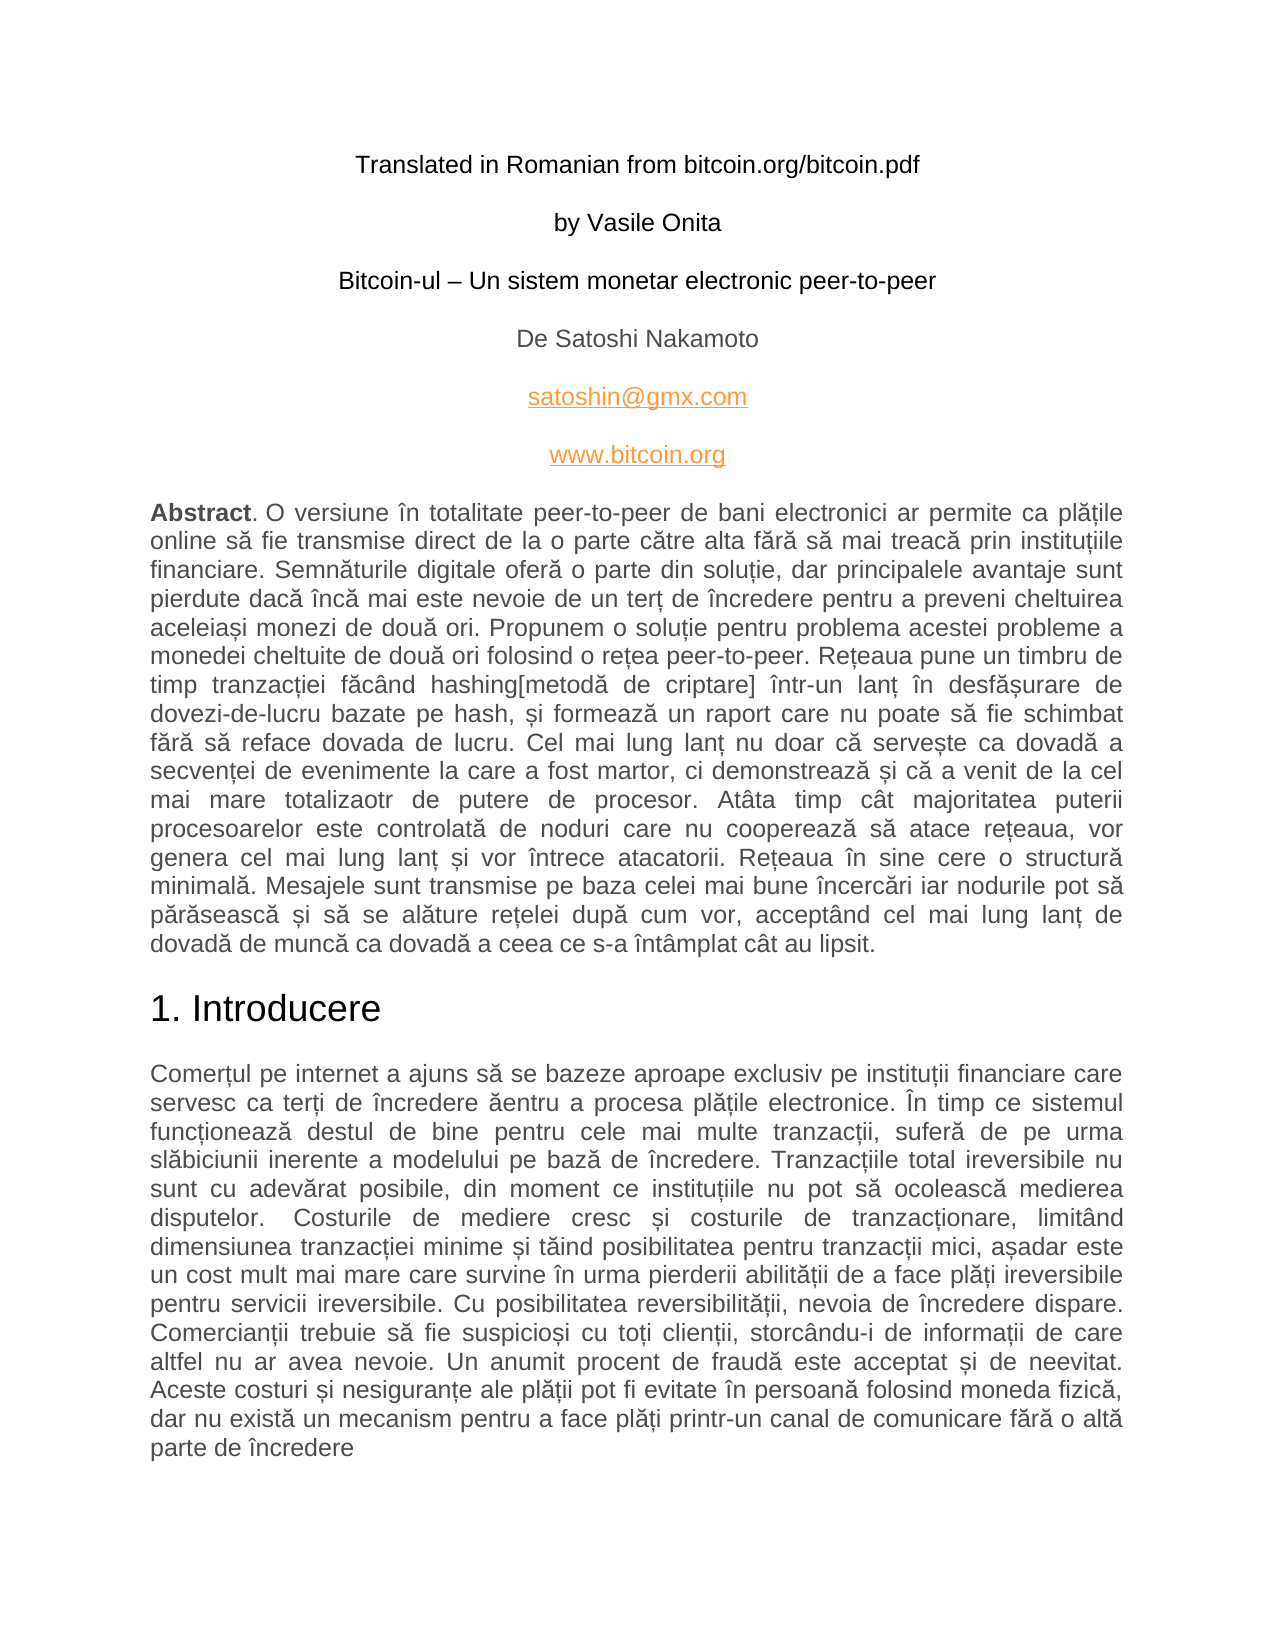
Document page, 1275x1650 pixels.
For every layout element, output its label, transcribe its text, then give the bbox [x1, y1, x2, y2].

text by Vasile Onita [150, 208, 1125, 237]
text Abstract. O versiune în totalitate peer-to-peer de bani electronici ar permite ca plățile online să fie transmise direct de la o parte către alta fără să mai treacă prin instituțiile financiare. Semnăturile digitale oferă o parte din soluție, dar principalele avantaje sunt pierdute dacă încă mai este nevoie de un terț de încredere pentru a preveni cheltuirea aceleiași monezi de două ori. Propunem o soluție pentru problema acestei probleme a monedei cheltuite de două ori folosind o rețea peer-to-peer. Rețeaua pune un timbru de timp tranzacției făcând hashing[metodă de criptare] într-un lanț în desfășurare de dovezi-de-lucru bazate pe hash, și formează un raport care nu poate să fie schimbat fără să reface dovada de lucru. Cel mai lung lanț nu doar că servește ca dovadă a secvenței de evenimente la care a fost martor, ci demonstrează și că a venit de la cel mai mare totalizaotr de putere de procesor. Atâta timp cât majoritatea puterii procesoarelor este controlată de noduri care nu cooperează să atace rețeaua, vor genera cel mai lung lanț și vor întrece atacatorii. Rețeaua în sine cere o structură minimală. Mesajele sunt transmise pe baza celei mai bune încercări iar nodurile pot să părăsească și să se alăture rețelei după cum vor, acceptând cel mai lung lanț de dovadă de muncă ca dovadă a ceea ce s-a întâmplat cât au lipsit. [150, 497, 1125, 957]
text Translated in Romanian from bitcoin.org/bitcoin.pdf [150, 150, 1125, 179]
text www.bitcoin.org [150, 439, 1125, 468]
text Bitcoin-ul – Un sistem monetar electronic peer-to-peer [150, 266, 1125, 294]
text 1. Introducere [150, 987, 1125, 1030]
text De Satoshi Nakamoto [150, 324, 1125, 352]
text Comerțul pe internet a ajuns să se bazeze aproape exclusiv pe instituții financiare care servesc ca terți de încredere ăentru a procesa plățile electronice. În timp ce sistemul funcționează destul de bine pentru cele mai multe tranzacții, suferă de pe urma slăbiciunii inerente a modelului pe bază de încredere. Tranzacțiile total ireversibile nu sunt cu adevărat posibile, din moment ce instituțiile nu pot să ocolească medierea disputelor. Costurile de mediere cresc și costurile de tranzacționare, limitând dimensiunea tranzacției minime și tăind posibilitatea pentru tranzacții mici, așadar este un cost mult mai mare care survine în urma pierderii abilității de a face plăți ireversibile pentru servicii ireversibile. Cu posibilitatea reversibilității, nevoia de încredere dispare. Comercianții trebuie să fie suspicioși cu toți clienții, storcându-i de informații de care altfel nu ar avea nevoie. Un anumit procent de fraudă este acceptat și de neevitat. Aceste costuri și nesiguranțe ale plății pot fi evitate în persoană folosind moneda fizică, dar nu există un mecanism pentru a face plăți printr-un canal de comunicare fără o altă parte de încredere [150, 1059, 1125, 1461]
text satoshin@gmx.com [150, 382, 1125, 410]
